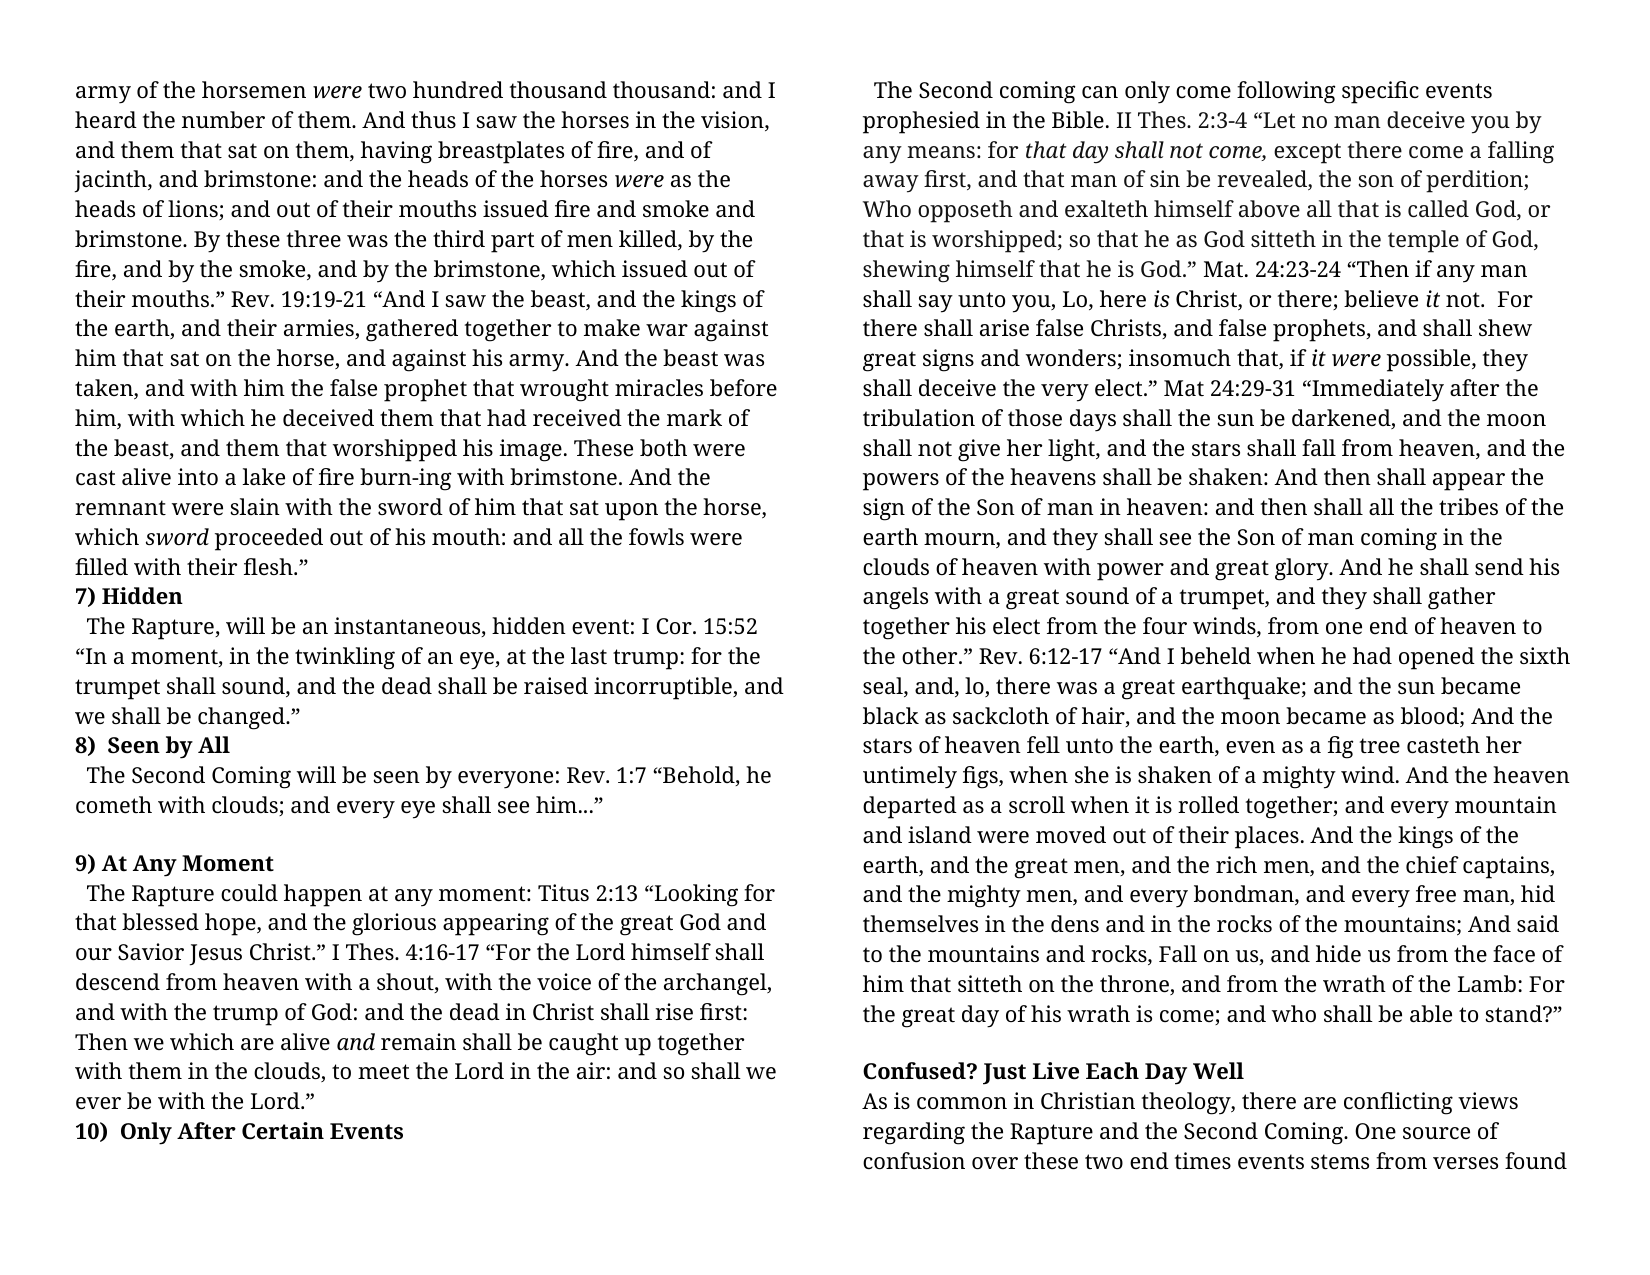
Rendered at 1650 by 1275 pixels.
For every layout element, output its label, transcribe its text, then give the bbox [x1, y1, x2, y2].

subtitle The Rapture, will be an instantaneous, hidden event: I Cor. 15:52 “In a moment, in the twinkling of an eye, at the last trump: for the trumpet shall sound, and the dead shall be raised incorruptible, and we shall be changed.” [75, 611, 787, 730]
text The Second Coming will be seen by everyone: Rev. 1:7 “Behold, he cometh with clouds; and every eye shall see him...” [75, 760, 787, 820]
text 10) Only After Certain Events [75, 1116, 787, 1146]
subtitle 9) At Any Moment [75, 848, 787, 878]
text The Second coming can only come following specific events prophesied in the Bible. II Thes. 2:3-4 “Let no man deceive you by any means: for that day shall not come, except there come a falling away first, and that man of sin be revealed, the son of perdition; Who opposeth and exalteth himself above all that is called God, or that is worshipped; so that he as God sitteth in the temple of God, shewing himself that he is God.” Mat. 24:23-24 “Then if any man shall say unto you, Lo, here is Christ, or there; believe it not. For there shall arise false Christs, and false prophets, and shall shew great signs and wonders; insomuch that, if it were possible, they shall deceive the very elect.” Mat 24:29-31 “Immediately after the tribulation of those days shall the sun be darkened, and the moon shall not give her light, and the stars shall fall from heaven, and the powers of the heavens shall be shaken: And then shall appear the sign of the Son of man in heaven: and then shall all the tribes of the earth mourn, and they shall see the Son of man coming in the clouds of heaven with power and great glory. And he shall send his angels with a great sound of a trumpet, and they shall gather together his elect from the four winds, from one end of heaven to the other.” Rev. 6:12-17 “And I beheld when he had opened the sixth seal, and, lo, there was a great earthquake; and the sun became black as sackcloth of hair, and the moon became as blood; And the stars of heaven fell unto the earth, even as a fig tree casteth her untimely figs, when she is shaken of a mighty wind. And the heaven departed as a scroll when it is rolled together; and every mountain and island were moved out of their places. And the kings of the earth, and the great men, and the rich men, and the chief captains, and the mighty men, and every bondman, and every free man, hid themselves in the dens and in the rocks of the mountains; And said to the mountains and rocks, Fall on us, and hide us from the face of him that sitteth on the throne, and from the wrath of the Lamb: For the great day of his wrath is come; and who shall be able to stand?” [862, 75, 1575, 1028]
subtitle Confused? Just Live Each Day Well [862, 1056, 1575, 1086]
text As is common in Christian theology, there are conflicting views regarding the Rapture and the Second Coming. One source of confusion over these two end times events stems from verses found [862, 1086, 1575, 1176]
subtitle 7) Hidden [75, 581, 787, 611]
text 8) Seen by All [75, 730, 787, 760]
text army of the horsemen were two hundred thousand thousand: and I heard the number of them. And thus I saw the horses in the vision, and them that sat on them, having breastplates of fire, and of jacinth, and brimstone: and the heads of the horses were as the heads of lions; and out of their mouths issued fire and smoke and brimstone. By these three was the third part of men killed, by the fire, and by the smoke, and by the brimstone, which issued out of their mouths.” Rev. 19:19-21 “And I saw the beast, and the kings of the earth, and their armies, gathered together to make war against him that sat on the horse, and against his army. And the beast was taken, and with him the false prophet that wrought miracles before him, with which he deceived them that had received the mark of the beast, and them that worshipped his image. These both were cast alive into a lake of fire burn-ing with brimstone. And the remnant were slain with the sword of him that sat upon the horse, which sword proceeded out of his mouth: and all the fowls were filled with their flesh.” [75, 75, 787, 581]
subtitle The Rapture could happen at any moment: Titus 2:13 “Looking for that blessed hope, and the glorious appearing of the great God and our Savior Jesus Christ.” I Thes. 4:16-17 “For the Lord himself shall descend from heaven with a shout, with the voice of the archangel, and with the trump of God: and the dead in Christ shall rise first: Then we which are alive and remain shall be caught up together with them in the clouds, to meet the Lord in the air: and so shall we ever be with the Lord.” [75, 878, 787, 1116]
